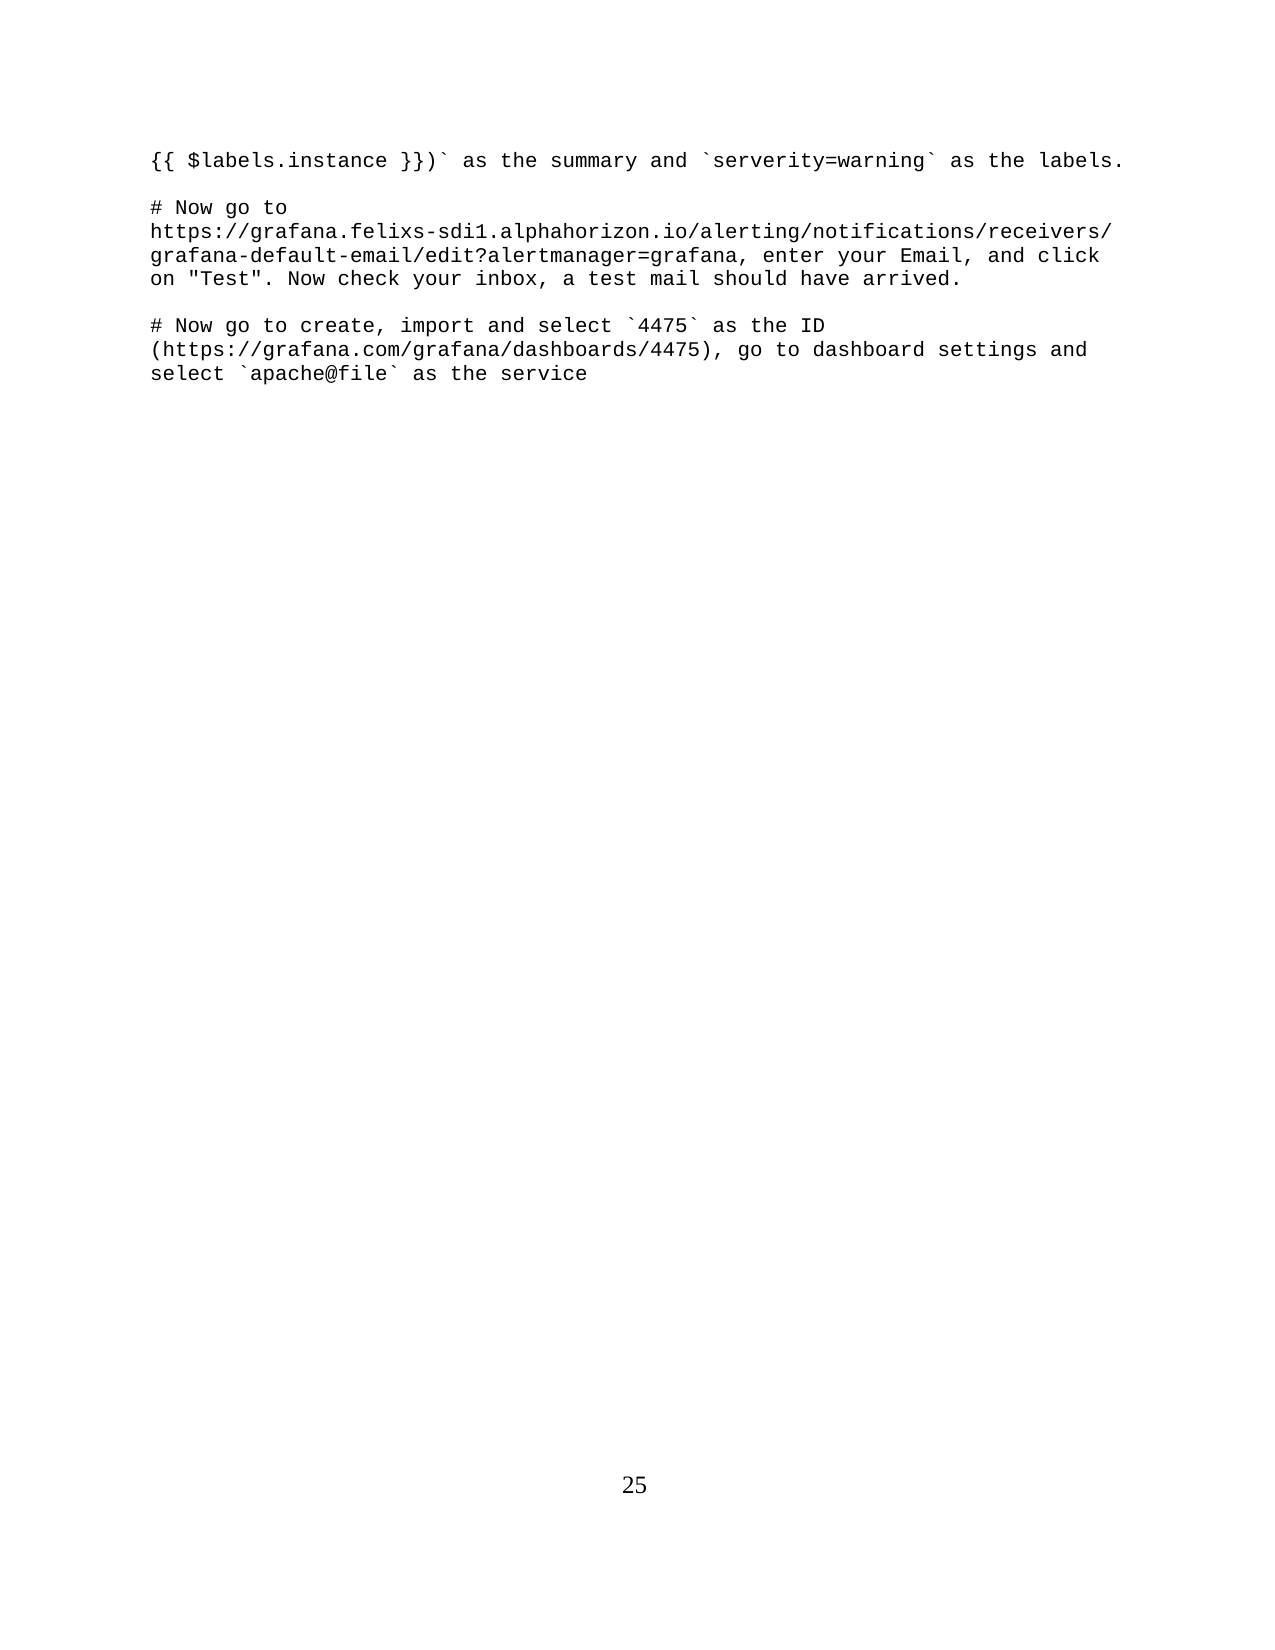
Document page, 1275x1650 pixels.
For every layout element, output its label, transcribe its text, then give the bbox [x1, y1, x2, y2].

text # Now go to https://grafana.felixs-sdi1.alphahorizon.io/alerting/notifications/receivers/grafana-default-email/edit?alertmanager=grafana, enter your Email, and click on "Test". Now check your inbox, a test mail should have arrived. [150, 197, 1125, 292]
text # Now go to create, import and select `4475` as the ID (https://grafana.com/grafana/dashboards/4475), go to dashboard settings and select `apache@file` as the service [150, 316, 1125, 386]
text {{ $labels.instance }})` as the summary and `serverity=warning` as the labels. [150, 150, 1125, 174]
